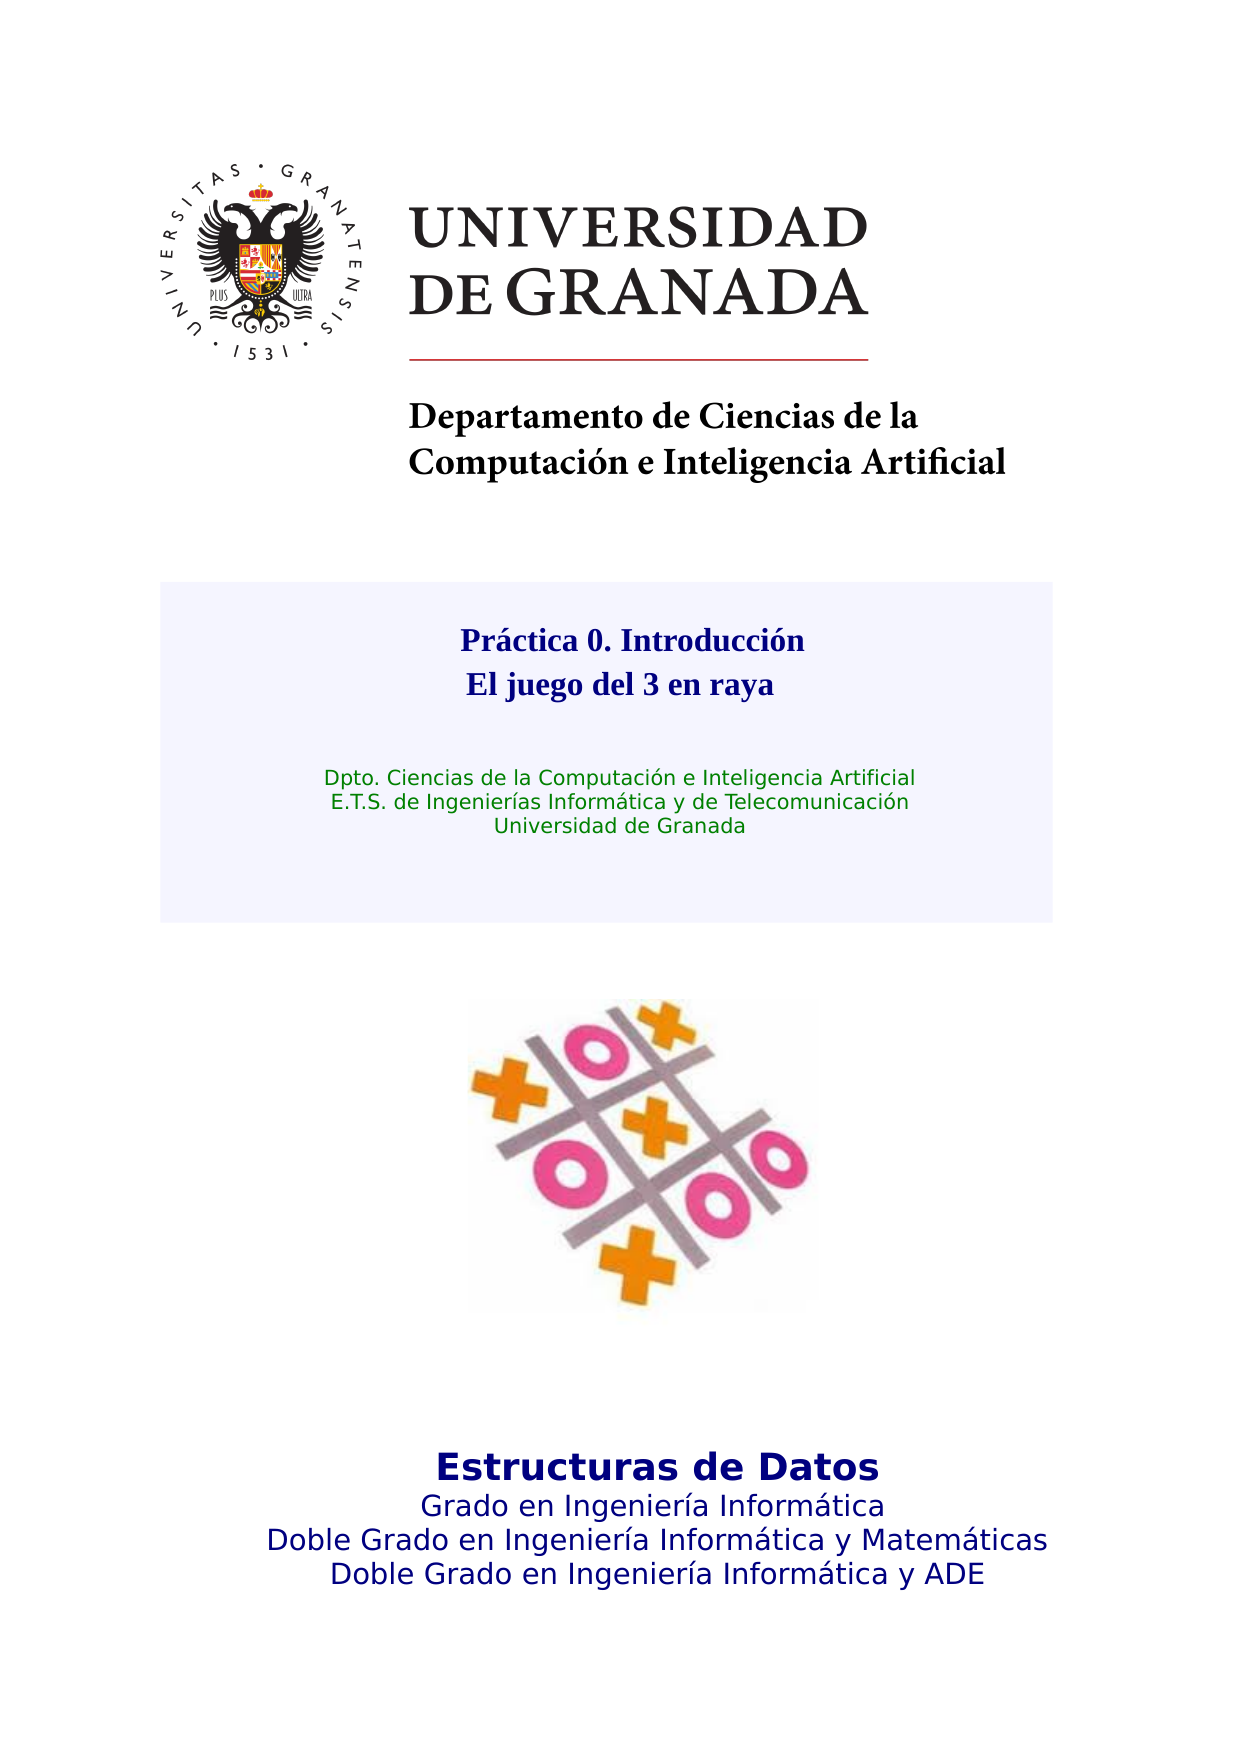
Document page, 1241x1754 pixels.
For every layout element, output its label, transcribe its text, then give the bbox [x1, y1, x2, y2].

list Doble Grado en Ingeniería Informática y ADE [156, 1557, 1122, 1591]
list E.T.S. de Ingenierías Informática y de Telecomunicación [188, 790, 1051, 814]
picture [467, 999, 840, 1331]
list Universidad de Granada [188, 814, 1051, 839]
list Dpto. Ciencias de la Computación e Inteligencia Artificial [188, 766, 1051, 790]
list El juego del 3 en raya [188, 664, 1051, 703]
list Grado en Ingeniería Informática [156, 1489, 1122, 1523]
list Estructuras de Datos [156, 1446, 1122, 1489]
list Doble Grado en Ingeniería Informática y Matemáticas [156, 1523, 1122, 1557]
picture [160, 164, 1005, 483]
list Práctica 0. Introducción [188, 620, 1051, 659]
